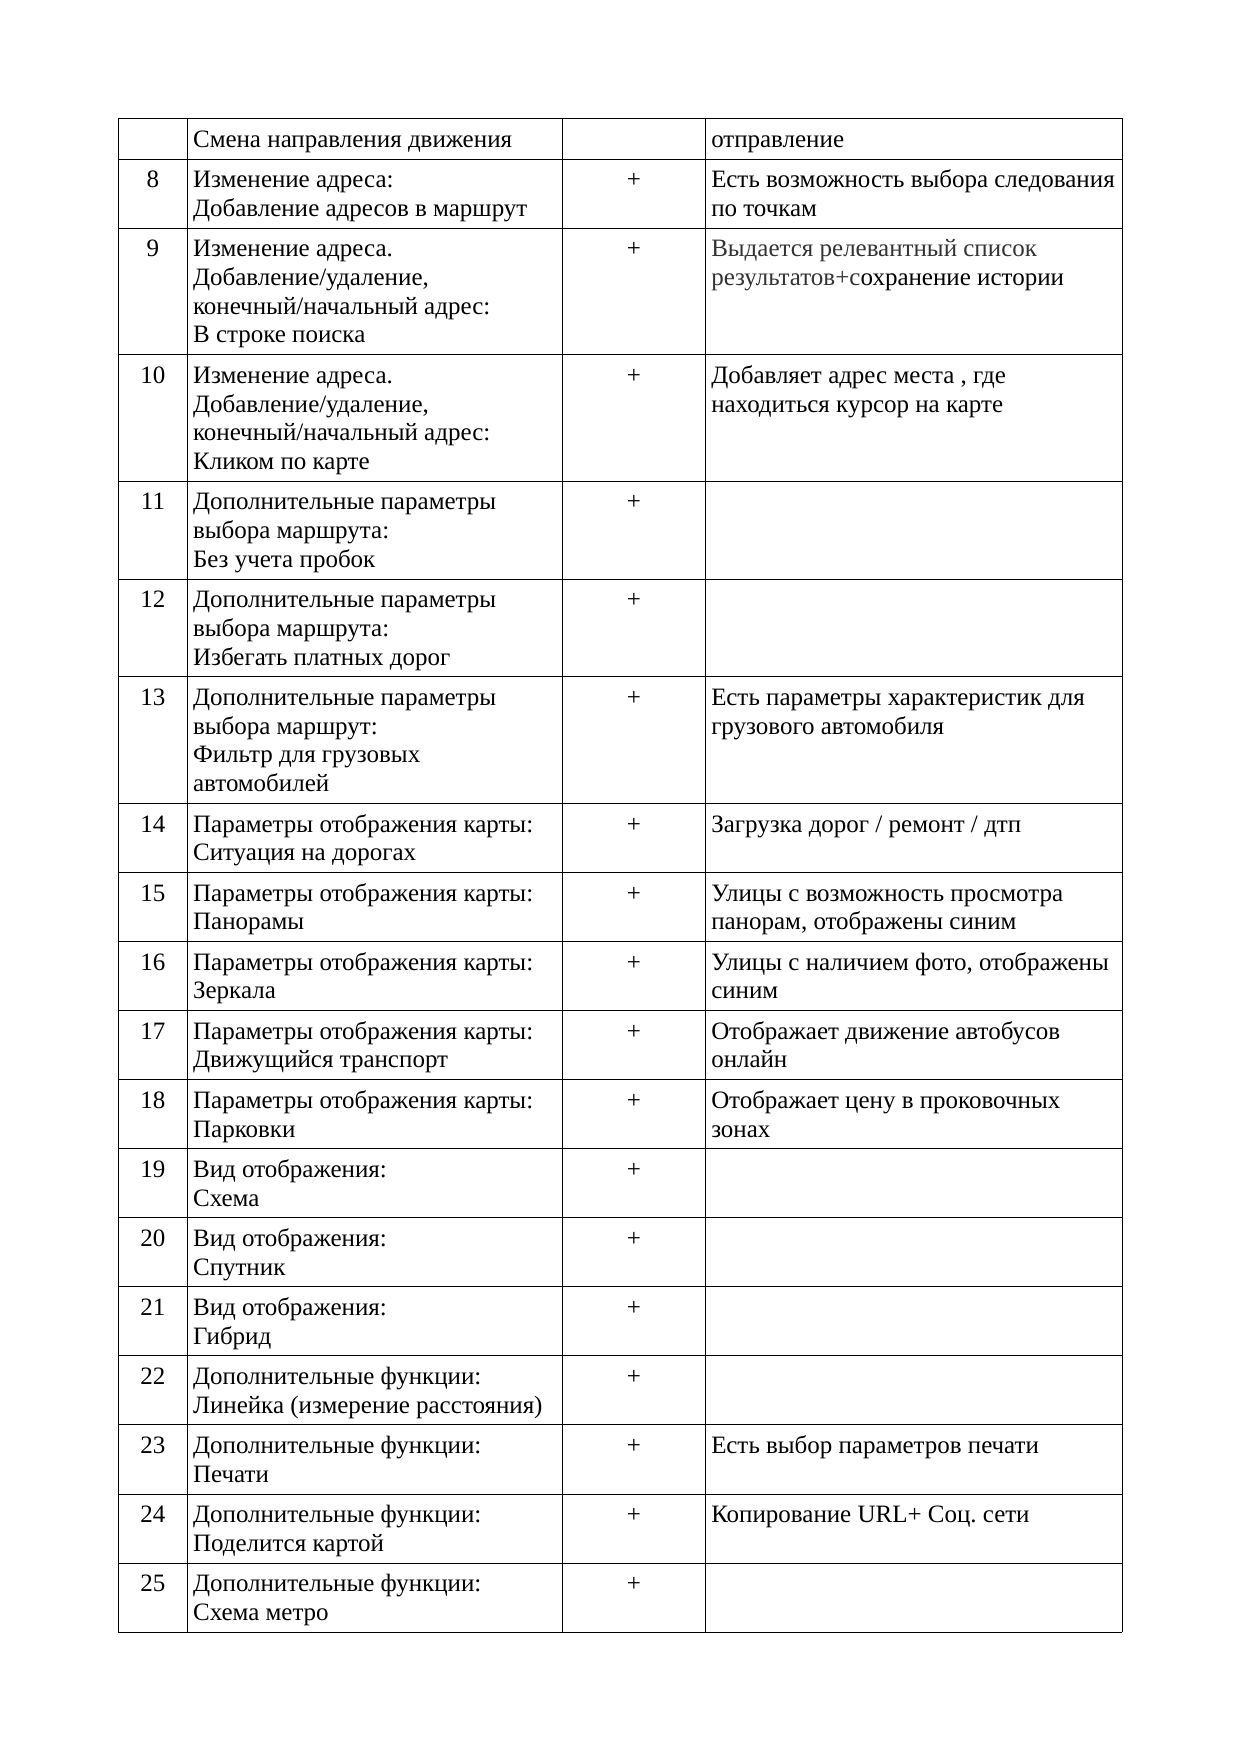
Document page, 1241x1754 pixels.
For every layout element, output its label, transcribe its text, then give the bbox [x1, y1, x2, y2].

table_cell 24 [119, 1495, 187, 1562]
table_cell Есть выбор параметров печати [706, 1425, 1122, 1493]
table_cell 12 [119, 580, 187, 676]
table_cell Дополнительные функции: Поделится картой [188, 1495, 562, 1562]
table_cell Параметры отображения карты: Зеркала [188, 942, 562, 1010]
table_cell Копирование URL+ Соц. сети [706, 1495, 1122, 1562]
table_cell Параметры отображения карты: Парковки [188, 1080, 562, 1148]
table_cell + [563, 160, 705, 227]
table_cell + [563, 355, 705, 481]
table_cell + [563, 942, 705, 1010]
table_cell Дополнительные параметры выбора маршрут: Фильтр для грузовых автомобилей [188, 677, 562, 803]
table_cell отправление [706, 119, 1122, 158]
table_cell Выдается релевантный список результатов+сохранение истории [706, 229, 1122, 354]
table_cell Отображает движение автобусов онлайн [706, 1011, 1122, 1079]
table_cell 20 [119, 1218, 187, 1286]
table_cell [706, 1356, 1122, 1424]
table_cell Улицы с возможность просмотра панорам, отображены синим [706, 873, 1122, 941]
table_cell Параметры отображения карты: Движущийся транспорт [188, 1011, 562, 1079]
table_cell 11 [119, 482, 187, 578]
table_cell [706, 580, 1122, 676]
table_cell Параметры отображения карты: Ситуация на дорогах [188, 804, 562, 872]
table_cell Изменение адреса. Добавление/удаление, конечный/начальный адрес: В строке поиска [188, 229, 562, 354]
table_cell 22 [119, 1356, 187, 1424]
table_cell 9 [119, 229, 187, 354]
table_cell Есть параметры характеристик для грузового автомобиля [706, 677, 1122, 803]
table_cell + [563, 1080, 705, 1148]
table_cell 16 [119, 942, 187, 1010]
table_cell Загрузка дорог / ремонт / дтп [706, 804, 1122, 872]
table_cell [706, 482, 1122, 578]
table_cell Дополнительные параметры выбора маршрута: Без учета пробок [188, 482, 562, 578]
table_cell [706, 1564, 1122, 1632]
table_cell Дополнительные функции: Печати [188, 1425, 562, 1493]
table_cell + [563, 1287, 705, 1355]
table_cell + [563, 1425, 705, 1493]
table_cell + [563, 1564, 705, 1632]
table_cell 21 [119, 1287, 187, 1355]
table_cell + [563, 482, 705, 578]
table_cell + [563, 873, 705, 941]
table_cell + [563, 1356, 705, 1424]
table_cell 25 [119, 1564, 187, 1632]
table_cell + [563, 1011, 705, 1079]
table_cell 23 [119, 1425, 187, 1493]
table_cell [563, 119, 705, 158]
table_cell Смена направления движения [188, 119, 562, 158]
table_cell + [563, 229, 705, 354]
table_cell 19 [119, 1149, 187, 1217]
table_cell Дополнительные функции: Линейка (измерение расстояния) [188, 1356, 562, 1424]
table_cell Улицы с наличием фото, отображены синим [706, 942, 1122, 1010]
table_cell + [563, 1149, 705, 1217]
table_cell Дополнительные функции: Схема метро [188, 1564, 562, 1632]
table_cell Добавляет адрес места , где находиться курсор на карте [706, 355, 1122, 481]
table_cell + [563, 804, 705, 872]
table_cell Дополнительные параметры выбора маршрута: Избегать платных дорог [188, 580, 562, 676]
table_cell + [563, 677, 705, 803]
table_cell + [563, 1218, 705, 1286]
table_cell + [563, 1495, 705, 1562]
table_cell [706, 1218, 1122, 1286]
table_cell Изменение адреса: Добавление адресов в маршрут [188, 160, 562, 227]
table_cell 14 [119, 804, 187, 872]
table_cell 15 [119, 873, 187, 941]
table_cell 8 [119, 160, 187, 227]
table_cell + [563, 580, 705, 676]
table_cell Вид отображения: Спутник [188, 1218, 562, 1286]
table_cell 17 [119, 1011, 187, 1079]
table_cell Изменение адреса. Добавление/удаление, конечный/начальный адрес: Кликом по карте [188, 355, 562, 481]
table_cell Вид отображения: Схема [188, 1149, 562, 1217]
table_cell [706, 1287, 1122, 1355]
table_cell Вид отображения: Гибрид [188, 1287, 562, 1355]
table_cell Есть возможность выбора следования по точкам [706, 160, 1122, 227]
table_cell Отображает цену в проковочных зонах [706, 1080, 1122, 1148]
table_cell 13 [119, 677, 187, 803]
table_cell Параметры отображения карты: Панорамы [188, 873, 562, 941]
table_cell 18 [119, 1080, 187, 1148]
table_cell [706, 1149, 1122, 1217]
table_cell 10 [119, 355, 187, 481]
table_cell [119, 119, 187, 158]
